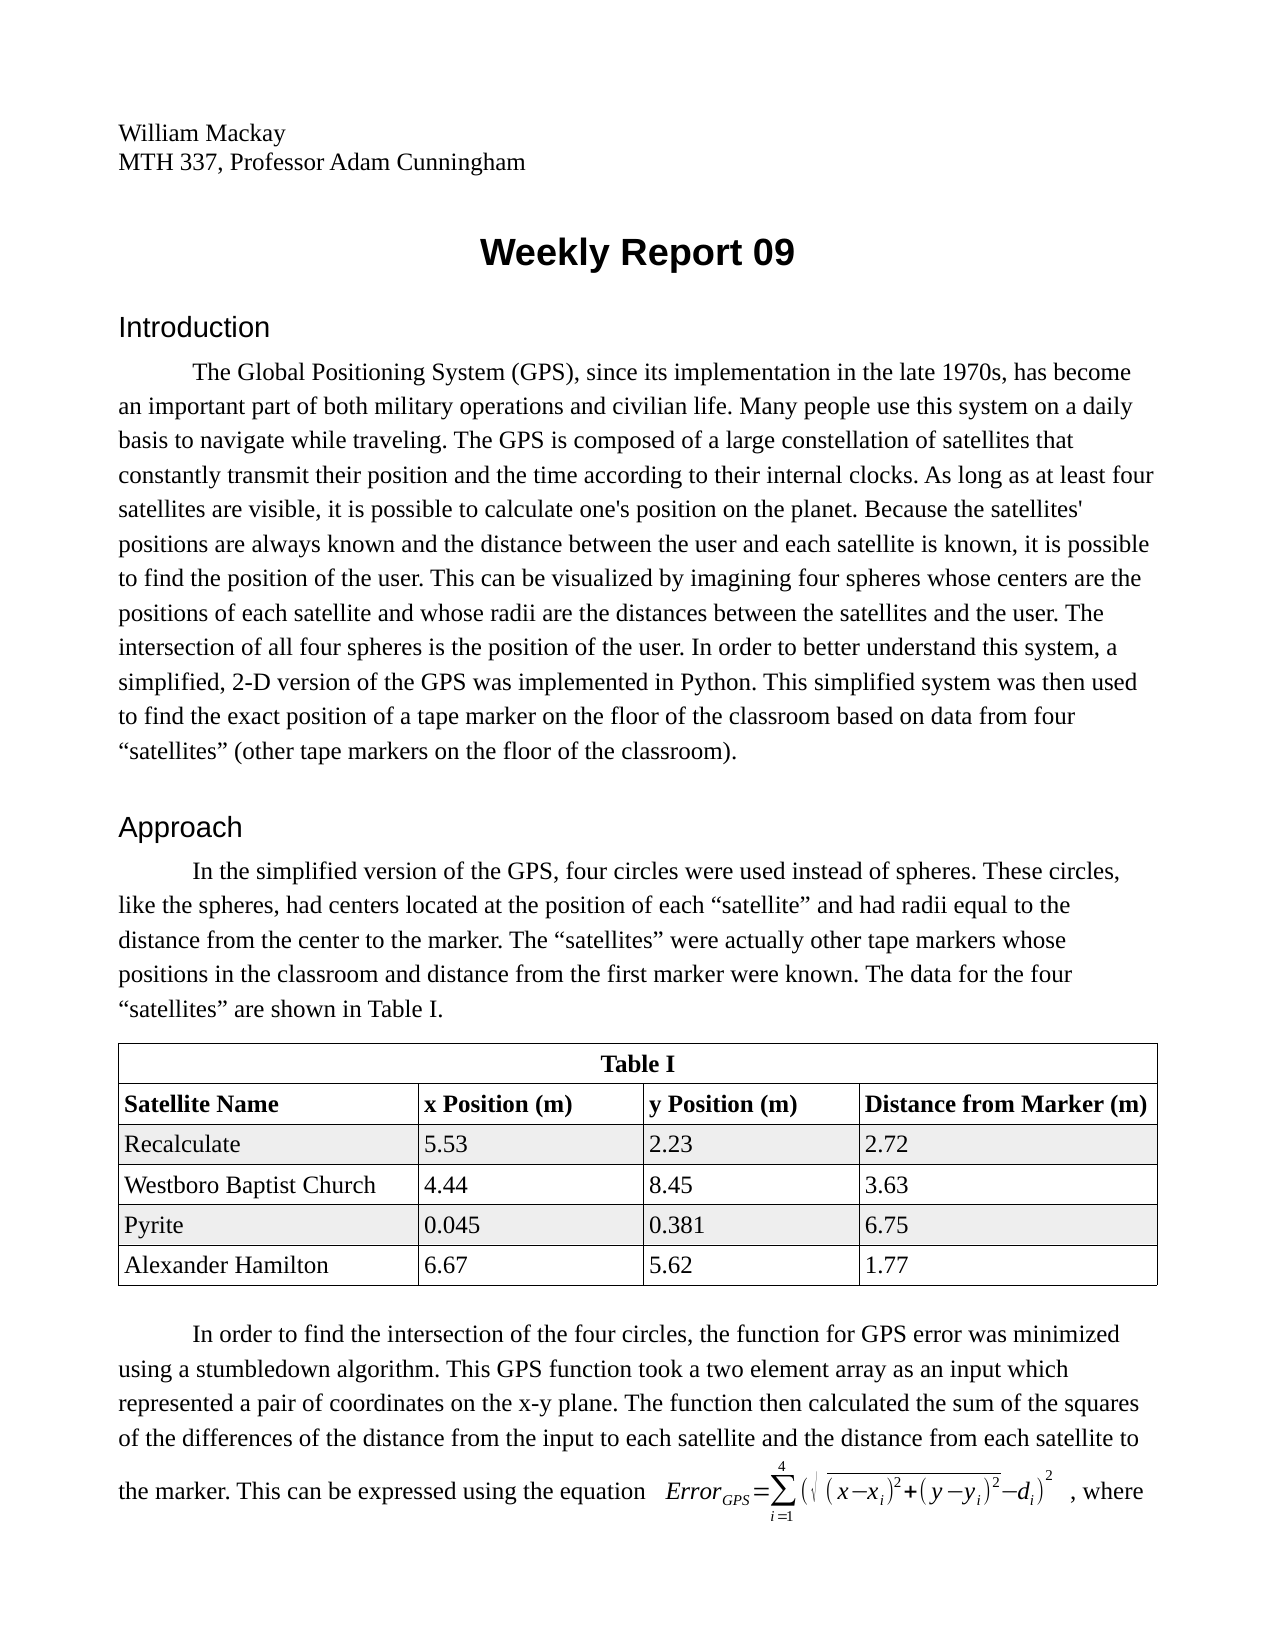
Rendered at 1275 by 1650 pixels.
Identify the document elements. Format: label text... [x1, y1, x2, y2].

table_cell Pyrite [119, 1205, 418, 1244]
table_cell 0.381 [644, 1205, 859, 1244]
table_cell 8.45 [644, 1165, 859, 1204]
table_cell 2.23 [644, 1125, 859, 1164]
table_cell 0.045 [419, 1205, 643, 1244]
table_cell 5.62 [644, 1246, 859, 1285]
table_cell 1.77 [860, 1246, 1157, 1285]
text MTH 337, Professor Adam Cunningham [118, 147, 1157, 176]
table_cell Satellite Name [119, 1084, 418, 1123]
text In order to find the intersection of the four circles, the function for GPS error was minimized using a stumbledown algorithm. This GPS function took a two element array as an input which represented a pair of coordinates on the x-y plane. The function then calculated the sum of the squares of the differences of the distance from the input to each satellite and the distance from each satellite to the marker. This can be expressed using the equation, where xi, yi, and di are the x position, y position, and distance to the marker, respectively, for each satellite (1 through 4). The stumbledown algorithm, implemented as the function stumbledown in Python, took as inputs the initial position p, the function to be minimized, the initial step size, and, optionally, the maximum number of iterations (which defaulted to 1000). Each iteration, this algorithm used Python's rand function to create a new point q which was within a square whose side length was twice the step size and which was centered at p. p and q were then plugged into the function to be minimized, in this case GPS. If f(q) was smaller than f(p), p was replaced by q and a blue line with dot markers was plotted between the original p and the new point. If this was not the case, then p remained the same and a red line was plotted between the failed point and p. For each failure, the variable nfails increased by 1. If nfails reached 10, the step size of the function was halved. Once the step size had reached 10-9, the loop was broken and the final position and number of iterations was returned. If the step size never reached the minimum, the position and number of iterations after 1000 iterations was returned. [118, 1286, 1157, 1525]
table_cell 2.72 [860, 1125, 1157, 1164]
table_cell x Position (m) [419, 1084, 643, 1123]
table_cell Alexander Hamilton [119, 1246, 418, 1285]
table_cell 4.44 [419, 1165, 643, 1204]
table_cell 6.75 [860, 1205, 1157, 1244]
subtitle Introduction [118, 311, 1157, 344]
table_cell 3.63 [860, 1165, 1157, 1204]
table_cell 5.53 [419, 1125, 643, 1164]
table_cell Distance from Marker (m) [860, 1084, 1157, 1123]
text The Global Positioning System (GPS), since its implementation in the late 1970s, has become an important part of both military operations and civilian life. Many people use this system on a daily basis to navigate while traveling. The GPS is composed of a large constellation of satellites that constantly transmit their position and the time according to their internal clocks. As long as at least four satellites are visible, it is possible to calculate one's position on the planet. Because the satellites' positions are always known and the distance between the user and each satellite is known, it is possible to find the position of the user. This can be visualized by imagining four spheres whose centers are the positions of each satellite and whose radii are the distances between the satellites and the user. The intersection of all four spheres is the position of the user. In order to better understand this system, a simplified, 2-D version of the GPS was implemented in Python. This simplified system was then used to find the exact position of a tape marker on the floor of the classroom based on data from four “satellites” (other tape markers on the floor of the classroom). [118, 357, 1157, 764]
table_header Table I [119, 1044, 1157, 1083]
subtitle Weekly Report 09 [118, 229, 1157, 273]
text In the simplified version of the GPS, four circles were used instead of spheres. These circles, like the spheres, had centers located at the position of each “satellite” and had radii equal to the distance from the center to the marker. The “satellites” were actually other tape markers whose positions in the classroom and distance from the first marker were known. The data for the four “satellites” are shown in Table I. [118, 856, 1157, 1023]
subtitle Approach [118, 810, 1157, 843]
table_cell y Position (m) [644, 1084, 859, 1123]
table_cell 6.67 [419, 1246, 643, 1285]
table_cell Westboro Baptist Church [119, 1165, 418, 1204]
text William Mackay [118, 118, 1157, 147]
table_cell Recalculate [119, 1125, 418, 1164]
